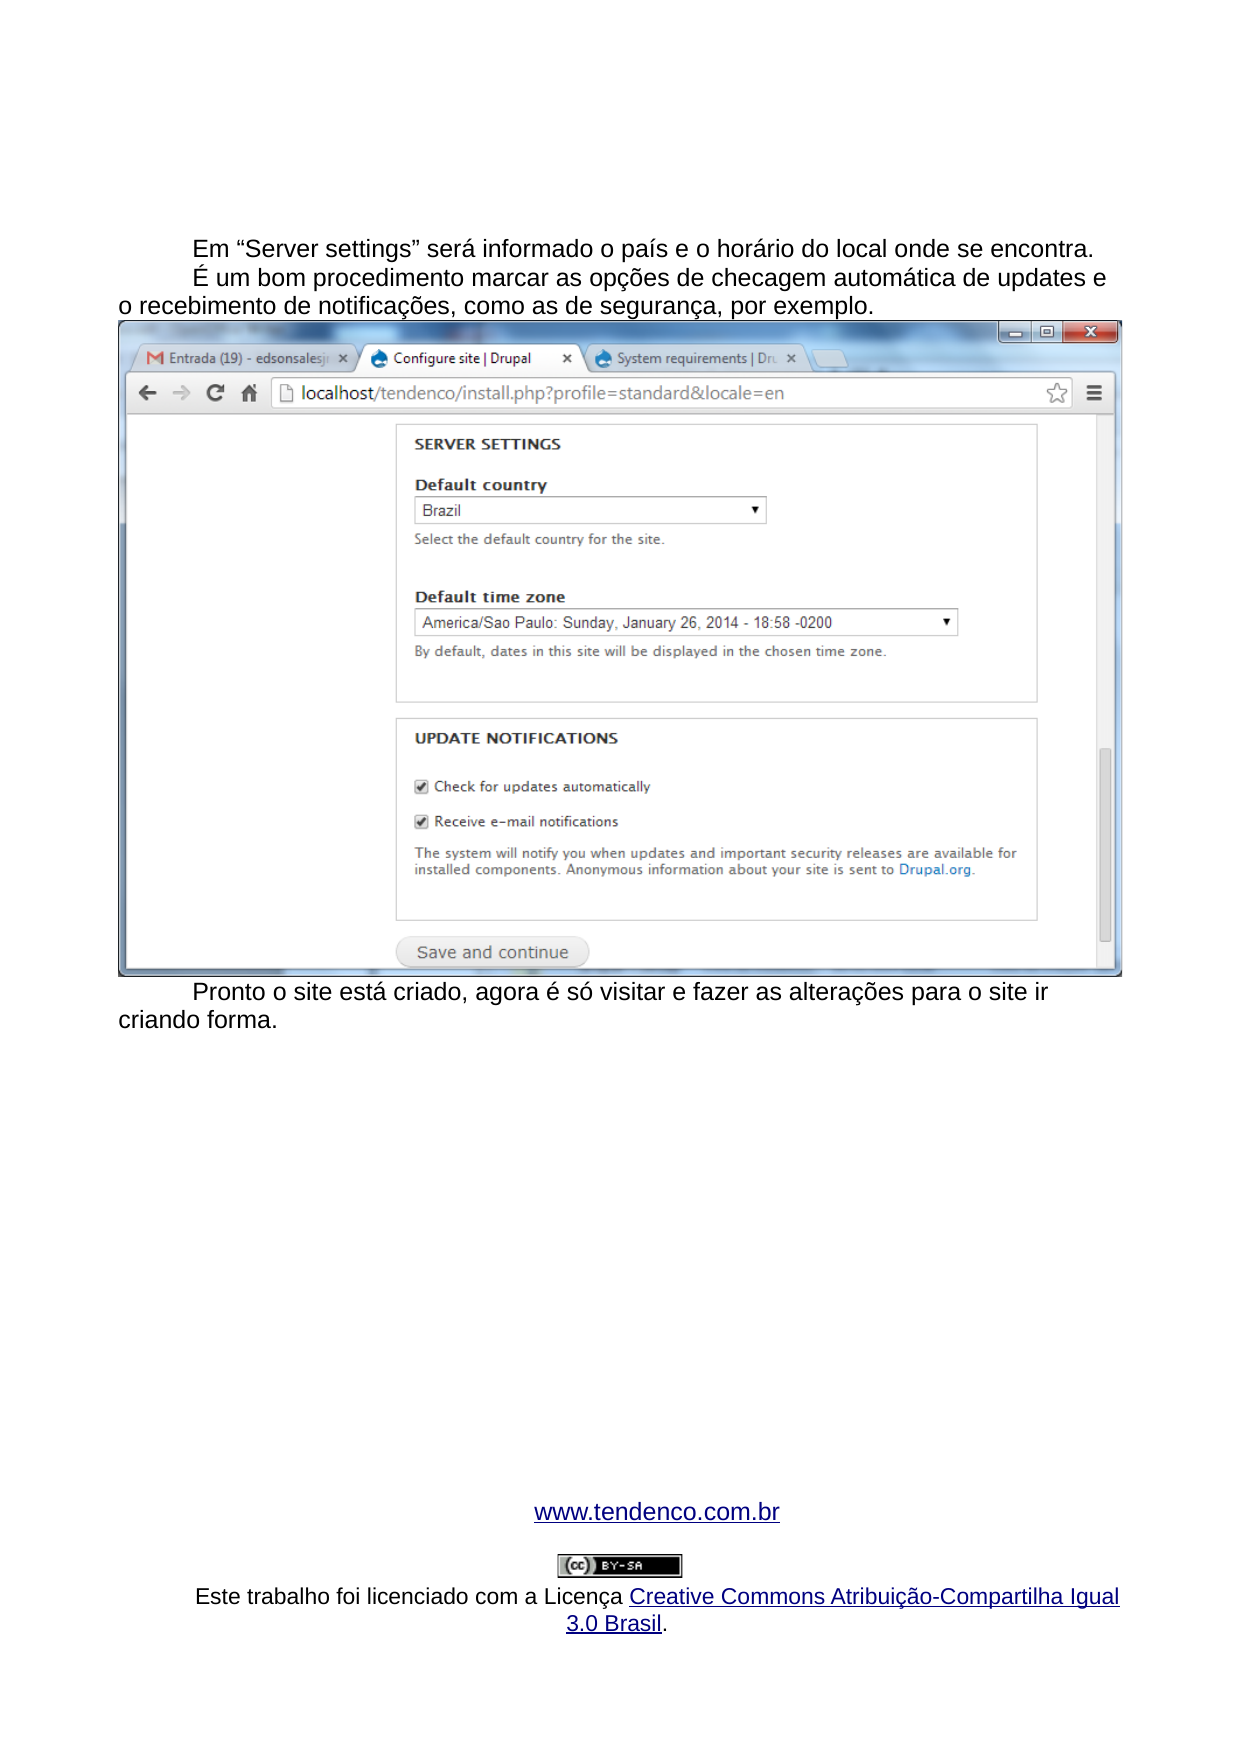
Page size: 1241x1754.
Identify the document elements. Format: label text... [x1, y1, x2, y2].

picture [118, 320, 1123, 977]
text Em “Server settings” será informado o país e o horário do local onde se encontra. [118, 234, 1122, 263]
text É um bom procedimento marcar as opções de checagem automática de updates e o recebimento de notificações, como as de segurança, por exemplo. [118, 263, 1122, 320]
text Pronto o site está criado, agora é só visitar e fazer as alterações para o site ir criando forma. [118, 977, 1122, 1034]
picture [557, 1554, 683, 1578]
